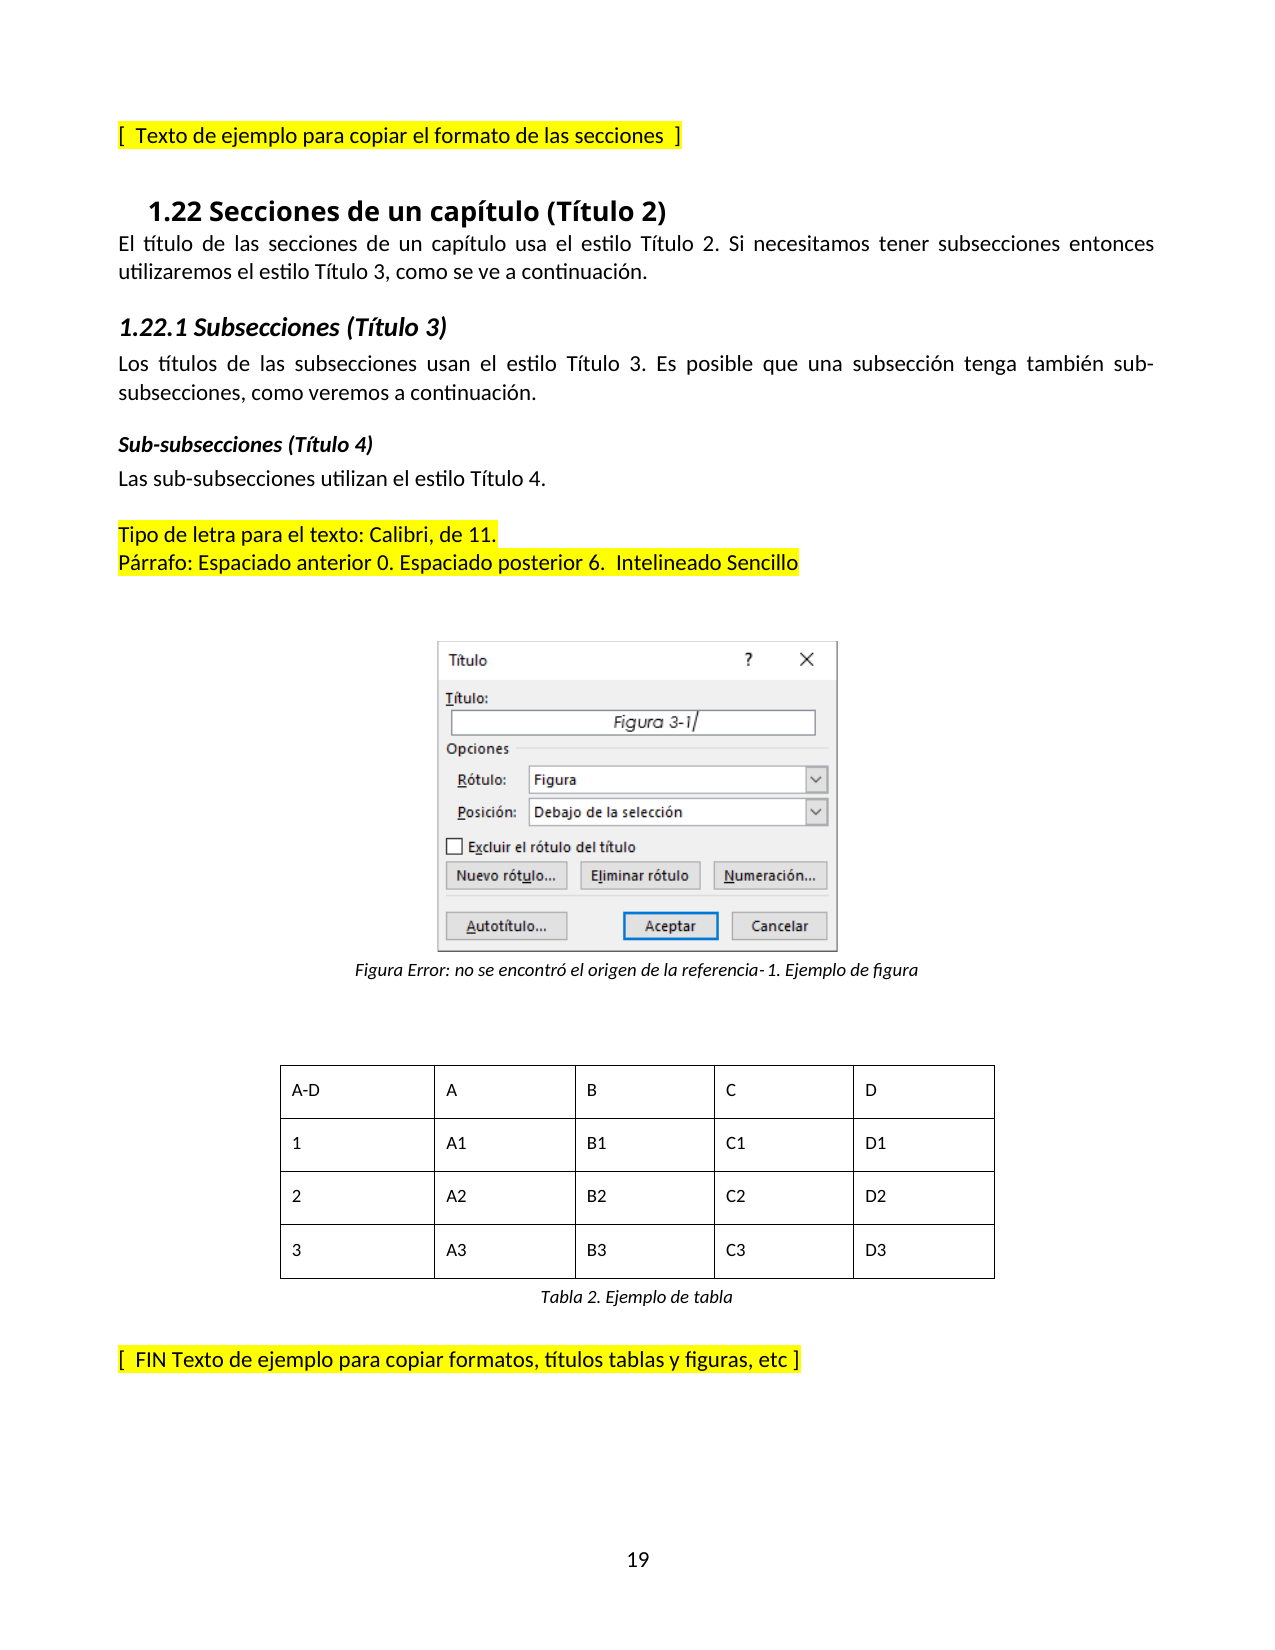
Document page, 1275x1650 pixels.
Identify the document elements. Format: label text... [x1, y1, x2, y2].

table_header A-D [281, 1066, 434, 1118]
table_cell 2 [281, 1172, 434, 1224]
table_header D [854, 1066, 994, 1118]
subtitle Sub-subsecciones (Título 4) [118, 431, 1157, 459]
table_cell B2 [576, 1172, 714, 1224]
text Las sub-subsecciones utilizan el estilo Título 4. [118, 464, 1157, 492]
table_cell C2 [715, 1172, 853, 1224]
text Tipo de letra para el texto: Calibri, de 11. [118, 520, 1157, 548]
text Los títulos de las subsecciones usan el estilo Título 3. Es posible que una subsección tenga también sub-subsecciones, como veremos a continuación. [118, 349, 1157, 406]
table_cell A1 [435, 1119, 575, 1171]
table_cell 1 [281, 1119, 434, 1171]
table_header C [715, 1066, 853, 1118]
table_cell B3 [576, 1225, 714, 1278]
table_cell A2 [435, 1172, 575, 1224]
text El título de las secciones de un capítulo usa el estilo Título 2. Si necesitamos tener subsecciones entonces utilizaremos el estilo Título 3, como se ve a continuación. [118, 229, 1157, 285]
table_cell D3 [854, 1225, 994, 1278]
text [ FIN Texto de ejemplo para copiar formatos, títulos tablas y figuras, etc ] [118, 1345, 1157, 1373]
list Subsecciones (Título 3) [118, 310, 1157, 343]
table_cell D2 [854, 1172, 994, 1224]
text Figura Error: no se encontró el origen de la referencia‑1. Ejemplo de figura [118, 958, 1157, 981]
table_cell C3 [715, 1225, 853, 1278]
table_cell 3 [281, 1225, 434, 1278]
table_cell D1 [854, 1119, 994, 1171]
text [ Texto de ejemplo para copiar el formato de las secciones ] [118, 121, 1157, 149]
list Secciones de un capítulo (Título 2) [148, 192, 1157, 229]
text Párrafo: Espaciado anterior 0. Espaciado posterior 6. Intelineado Sencillo [118, 548, 1157, 576]
table_header B [576, 1066, 714, 1118]
table_cell B1 [576, 1119, 714, 1171]
table_cell A3 [435, 1225, 575, 1278]
table_cell C1 [715, 1119, 853, 1171]
text Tabla 2. Ejemplo de tabla [118, 1285, 1157, 1308]
table_header A [435, 1066, 575, 1118]
